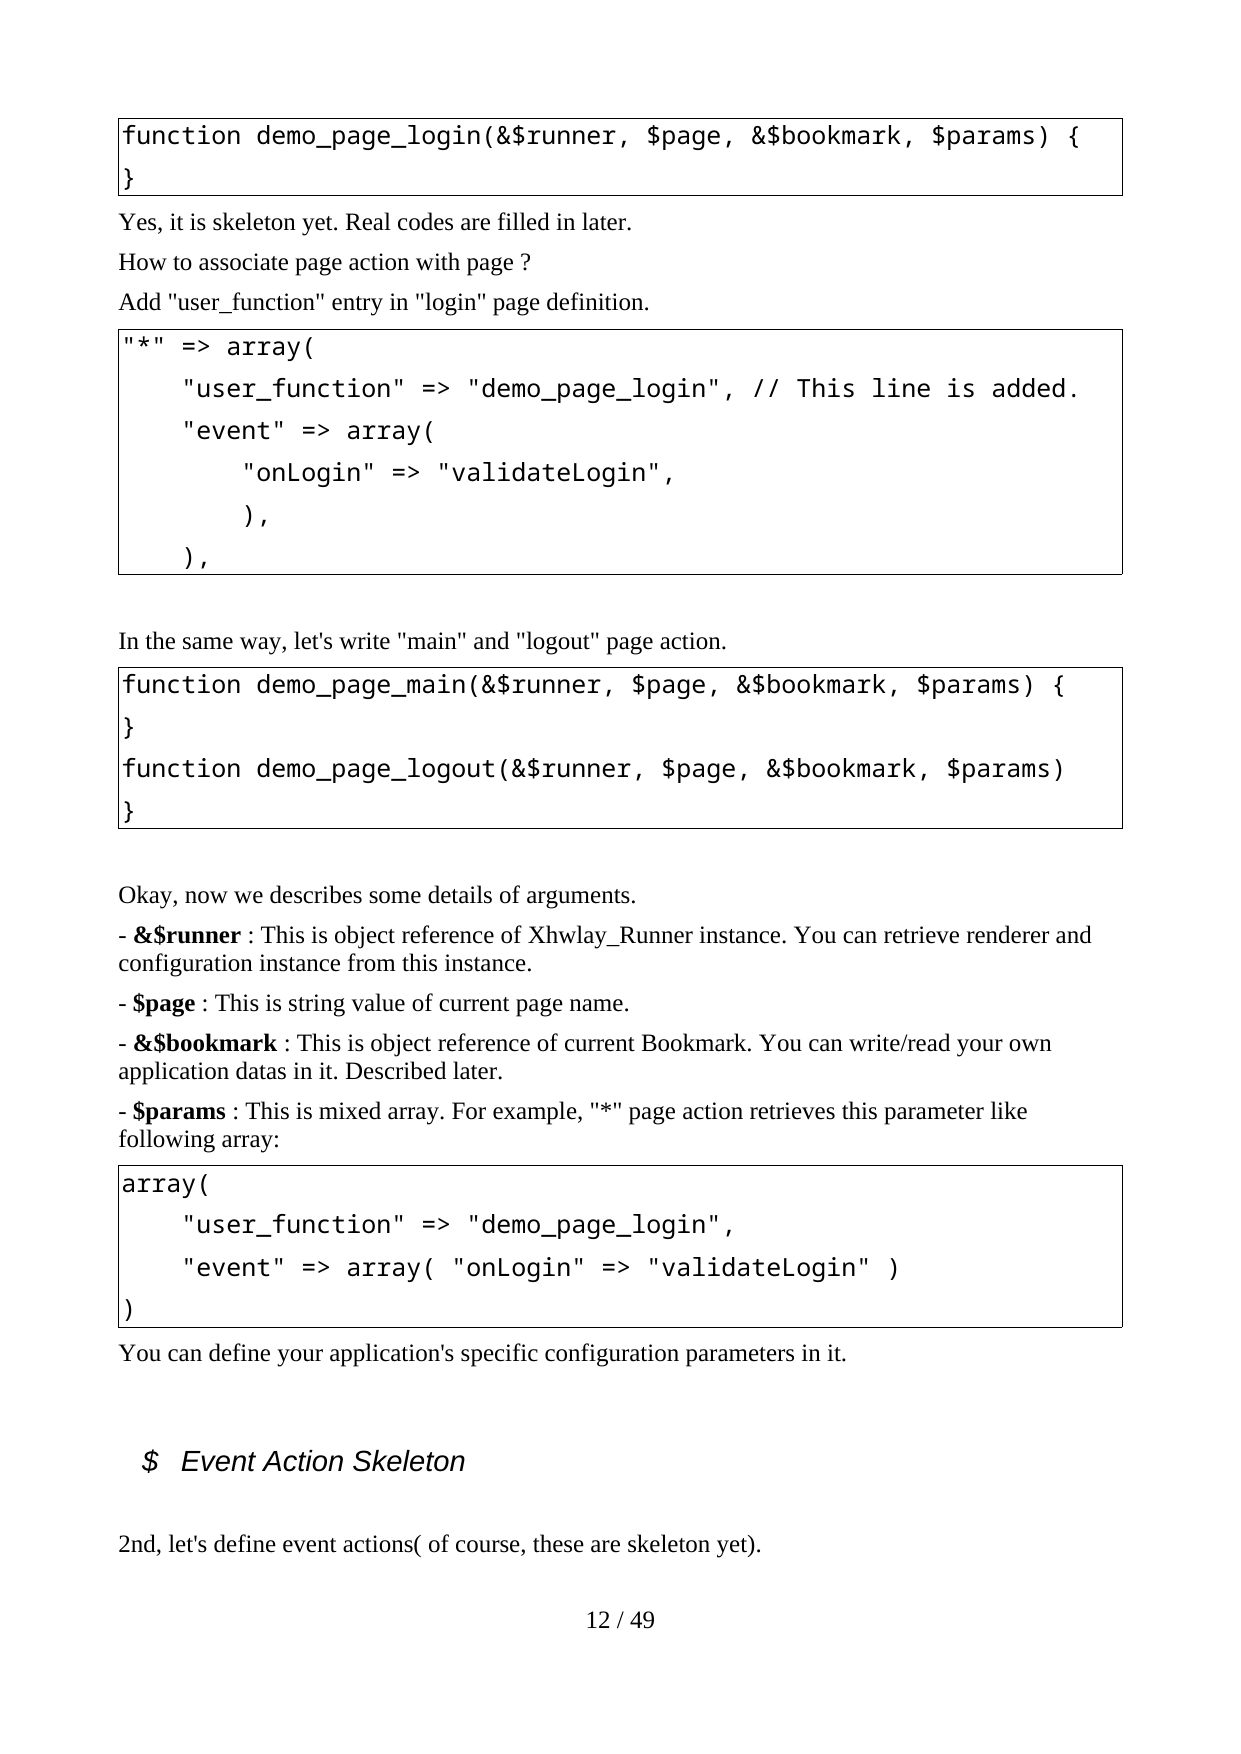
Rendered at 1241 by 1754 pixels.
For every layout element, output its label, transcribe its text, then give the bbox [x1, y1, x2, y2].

text "event" => array( [119, 413, 1122, 445]
text function demo_page_login(&$runner, $page, &$bookmark, $params) { [119, 119, 1122, 151]
text Okay, now we describes some details of arguments. [118, 881, 1122, 909]
text Yes, it is skeleton yet. Real codes are filled in later. [118, 208, 1122, 236]
text function demo_page_main(&$runner, $page, &$bookmark, $params) { [119, 668, 1122, 699]
text How to associate page action with page ? [118, 248, 1122, 276]
text In the same way, let's write "main" and "logout" page action. [118, 627, 1122, 654]
text array( [119, 1166, 1122, 1198]
text - &$bookmark : This is object reference of current Bookmark. You can write/read your own application datas in it. Described later. [118, 1029, 1122, 1085]
text ) [119, 1291, 1122, 1327]
text } [119, 709, 1122, 742]
text - $page : This is string value of current page name. [118, 989, 1122, 1017]
text "user_function" => "demo_page_login", // This line is added. [119, 371, 1122, 403]
text 2nd, let's define event actions( of course, these are skeleton yet). [118, 1530, 1122, 1558]
text "onLogin" => "validateLogin", [119, 455, 1122, 487]
text ), [119, 497, 1122, 529]
text - &$runner : This is object reference of Xhwlay_Runner instance. You can retrieve renderer and configuration instance from this instance. [118, 921, 1122, 977]
text } [119, 793, 1122, 828]
text ), [119, 539, 1122, 574]
text } [119, 160, 1122, 195]
subtitle Event Action Skeleton [142, 1445, 1122, 1477]
text "user_function" => "demo_page_login", [119, 1207, 1122, 1240]
text function demo_page_logout(&$runner, $page, &$bookmark, $params) [119, 751, 1122, 783]
text - $params : This is mixed array. For example, "*" page action retrieves this parameter like following array: [118, 1097, 1122, 1153]
text Add "user_function" entry in "login" page definition. [118, 288, 1122, 316]
text You can define your application's specific configuration parameters in it. [118, 1339, 1122, 1367]
text "*" => array( [119, 330, 1122, 361]
text "event" => array( "onLogin" => "validateLogin" ) [119, 1249, 1122, 1282]
